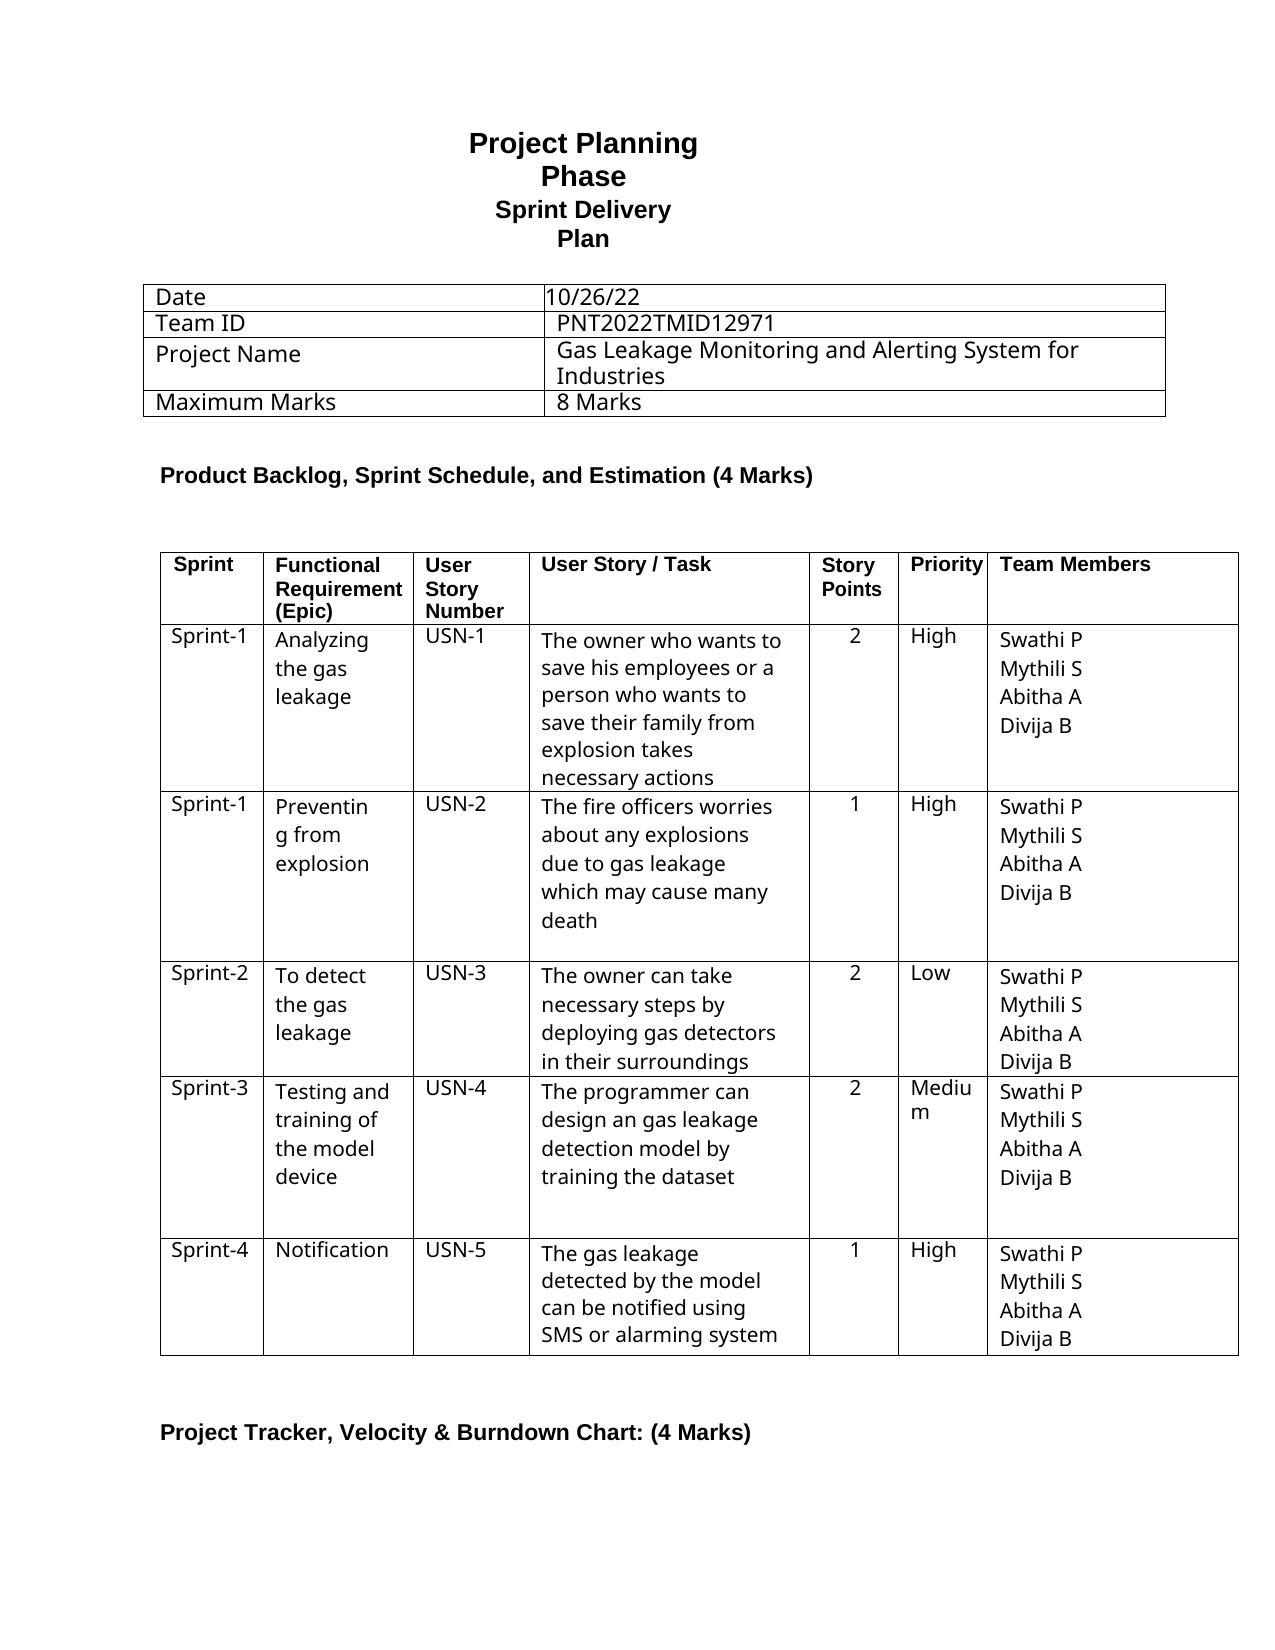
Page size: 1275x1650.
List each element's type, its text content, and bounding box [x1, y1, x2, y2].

table_cell USN-2 [414, 792, 529, 961]
table_cell The fire officers worries about any explosions due to gas leakage which may cause many death [530, 792, 809, 961]
table_cell 2 [810, 625, 898, 791]
table_header Sprint [161, 553, 263, 624]
table_cell Gas Leakage Monitoring and Alerting System for Industries [545, 338, 1165, 389]
table_cell High [899, 625, 987, 791]
table_cell Swathi P Mythili S Abitha A Divija B [988, 792, 1238, 961]
table_cell Notification [264, 1239, 413, 1355]
text Project Tracker, Velocity & Burndown Chart: (4 Marks) [160, 1419, 1157, 1446]
table_cell USN-3 [414, 962, 529, 1076]
table_cell Team ID [144, 312, 544, 337]
table_cell Swathi P Mythili S Abitha A Divija B [988, 625, 1238, 791]
table_cell 8 Marks [545, 391, 1165, 416]
table_cell USN-5 [414, 1239, 529, 1355]
table_cell Sprint-1 [161, 792, 263, 961]
table_cell Analyzing the gas leakage [264, 625, 413, 791]
table_cell High [899, 1239, 987, 1355]
table_cell 1 [810, 792, 898, 961]
table_cell 2 [810, 1077, 898, 1237]
table_cell Low [899, 962, 987, 1076]
table_cell PNT2022TMID12971 [545, 312, 1165, 337]
table_header User Story Number [414, 553, 529, 624]
table_cell 1 [810, 1239, 898, 1355]
table_header User Story / Task [530, 553, 809, 624]
table_cell High [899, 792, 987, 961]
table_cell USN-1 [414, 625, 529, 791]
table_cell The owner who wants to save his employees or a person who wants to save their family from explosion takes necessary actions [530, 625, 809, 791]
table_header Team Members [988, 553, 1238, 624]
table_cell Medium [899, 1077, 987, 1237]
table_cell To detect the gas leakage [264, 962, 413, 1076]
table_cell Project Name [144, 338, 544, 389]
table_cell Maximum Marks [144, 391, 544, 416]
table_cell Sprint-1 [161, 625, 263, 791]
table_cell The gas leakage detected by the model can be notified using SMS or alarming system [530, 1239, 809, 1355]
table_header Priority [899, 553, 987, 624]
table_cell Preventing from explosion [264, 792, 413, 961]
table_cell 2 [810, 962, 898, 1076]
table_cell Testing and training of the model device [264, 1077, 413, 1237]
title Project Planning Phase [468, 126, 699, 193]
table_header Functional Requirement (Epic) [264, 553, 413, 624]
table_header 10/26/22 [545, 285, 1165, 311]
table_cell The owner can take necessary steps by deploying gas detectors in their surroundings [530, 962, 809, 1076]
table_cell Swathi P Mythili S Abitha A Divija B [988, 1077, 1238, 1237]
table_cell The programmer can design an gas leakage detection model by training the dataset [530, 1077, 809, 1237]
table_cell Swathi P Mythili S Abitha A Divija B [988, 1239, 1238, 1355]
table_cell Sprint-4 [161, 1239, 263, 1355]
table_cell USN-4 [414, 1077, 529, 1237]
table_header Date [144, 285, 544, 311]
table_cell Sprint-3 [161, 1077, 263, 1237]
table_cell Swathi P Mythili S Abitha A Divija B [988, 962, 1238, 1076]
text Product Backlog, Sprint Schedule, and Estimation (4 Marks) [160, 462, 1157, 488]
table_header Story Points [810, 553, 898, 624]
table_cell Sprint-2 [161, 962, 263, 1076]
text Sprint Delivery Plan [467, 195, 699, 253]
